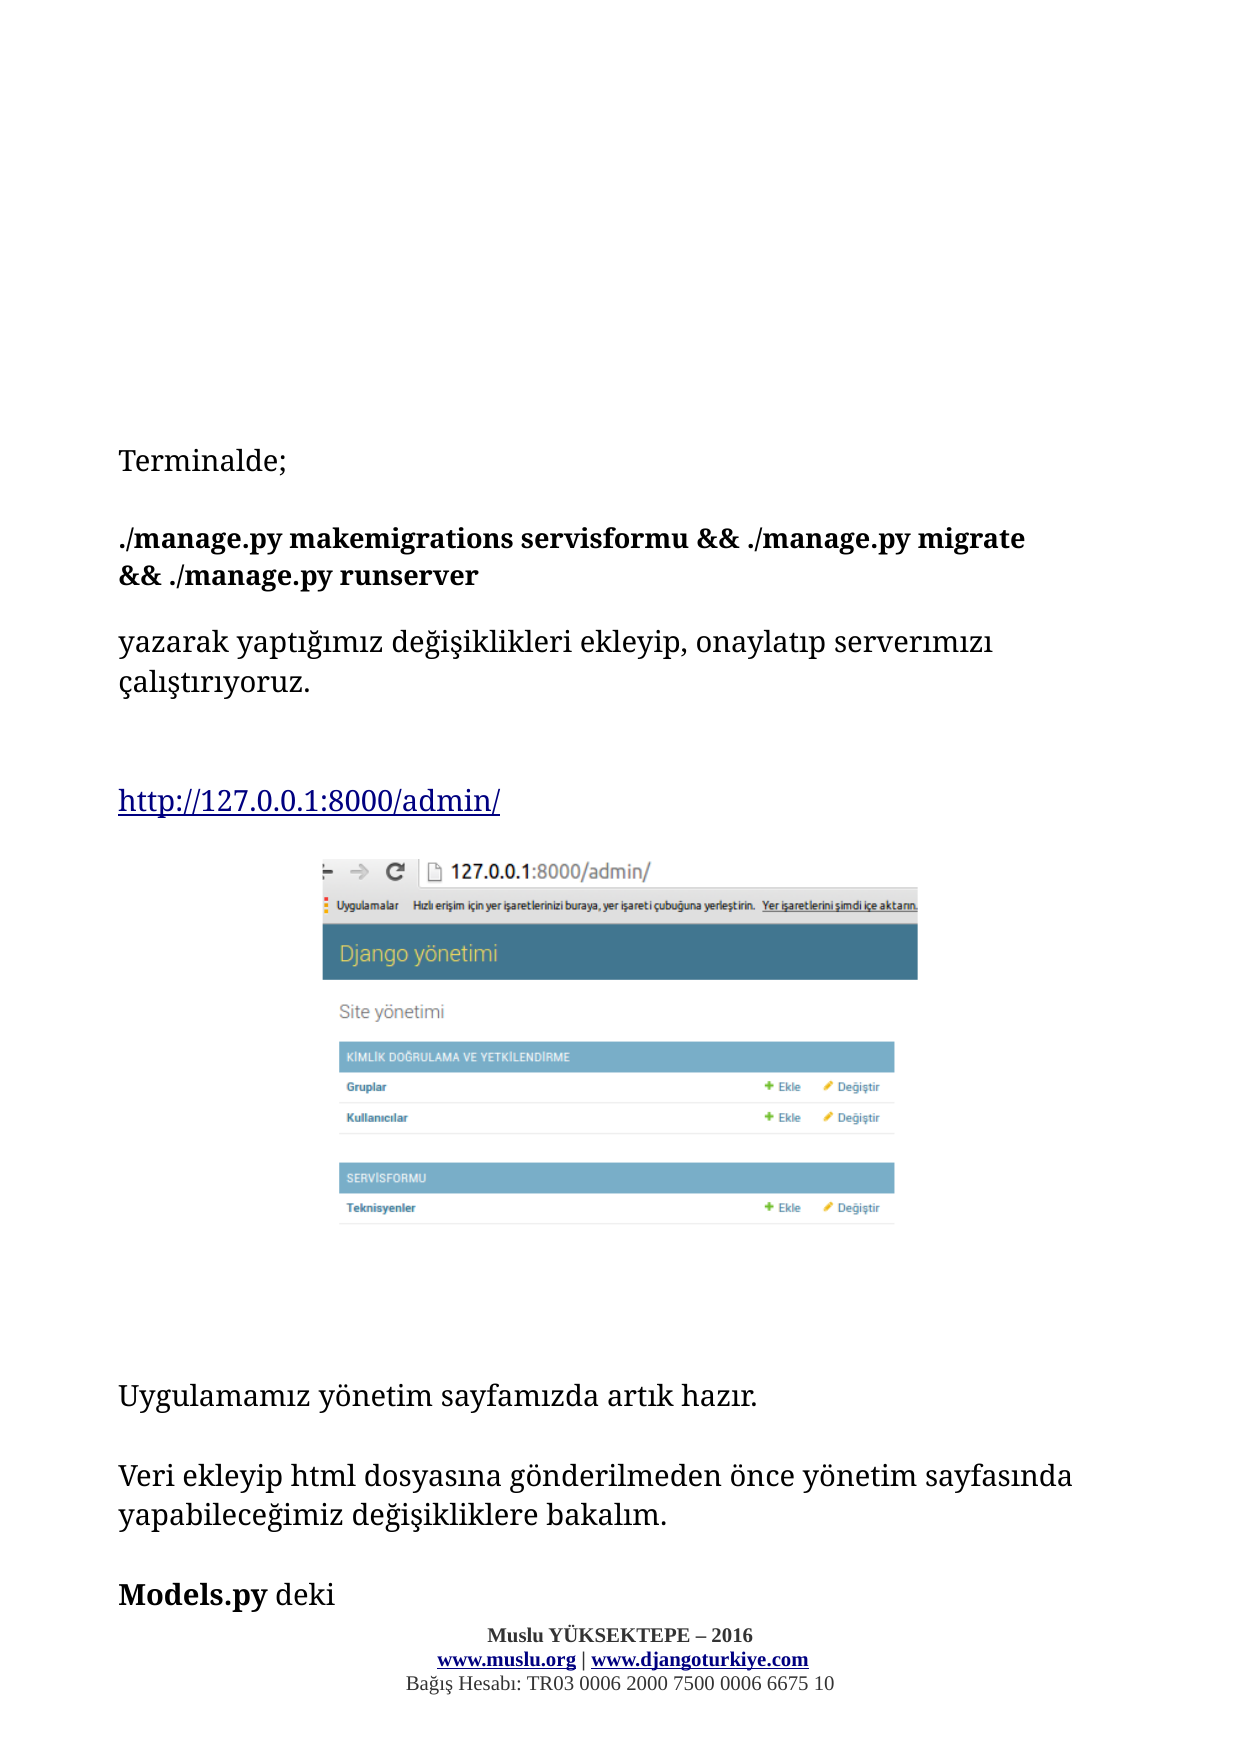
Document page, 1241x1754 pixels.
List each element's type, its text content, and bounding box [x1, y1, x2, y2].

text Terminalde; [118, 440, 1122, 479]
text ./manage.py makemigrations servisformu && ./manage.py migrate && ./manage.py runserver [118, 519, 1122, 593]
text yazarak yaptığımız değişiklikleri ekleyip, onaylatıp serverımızı çalıştırıyoruz. [118, 621, 1122, 701]
text Uygulamamız yönetim sayfamızda artık hazır. [118, 1375, 1122, 1415]
text Veri ekleyip html dosyasına gönderilmeden önce yönetim sayfasında yapabileceğimiz değişikliklere bakalım. [118, 1455, 1122, 1534]
text Models.py deki [118, 1574, 1122, 1613]
text http://127.0.0.1:8000/admin/ [118, 780, 1122, 820]
picture [322, 859, 918, 1259]
